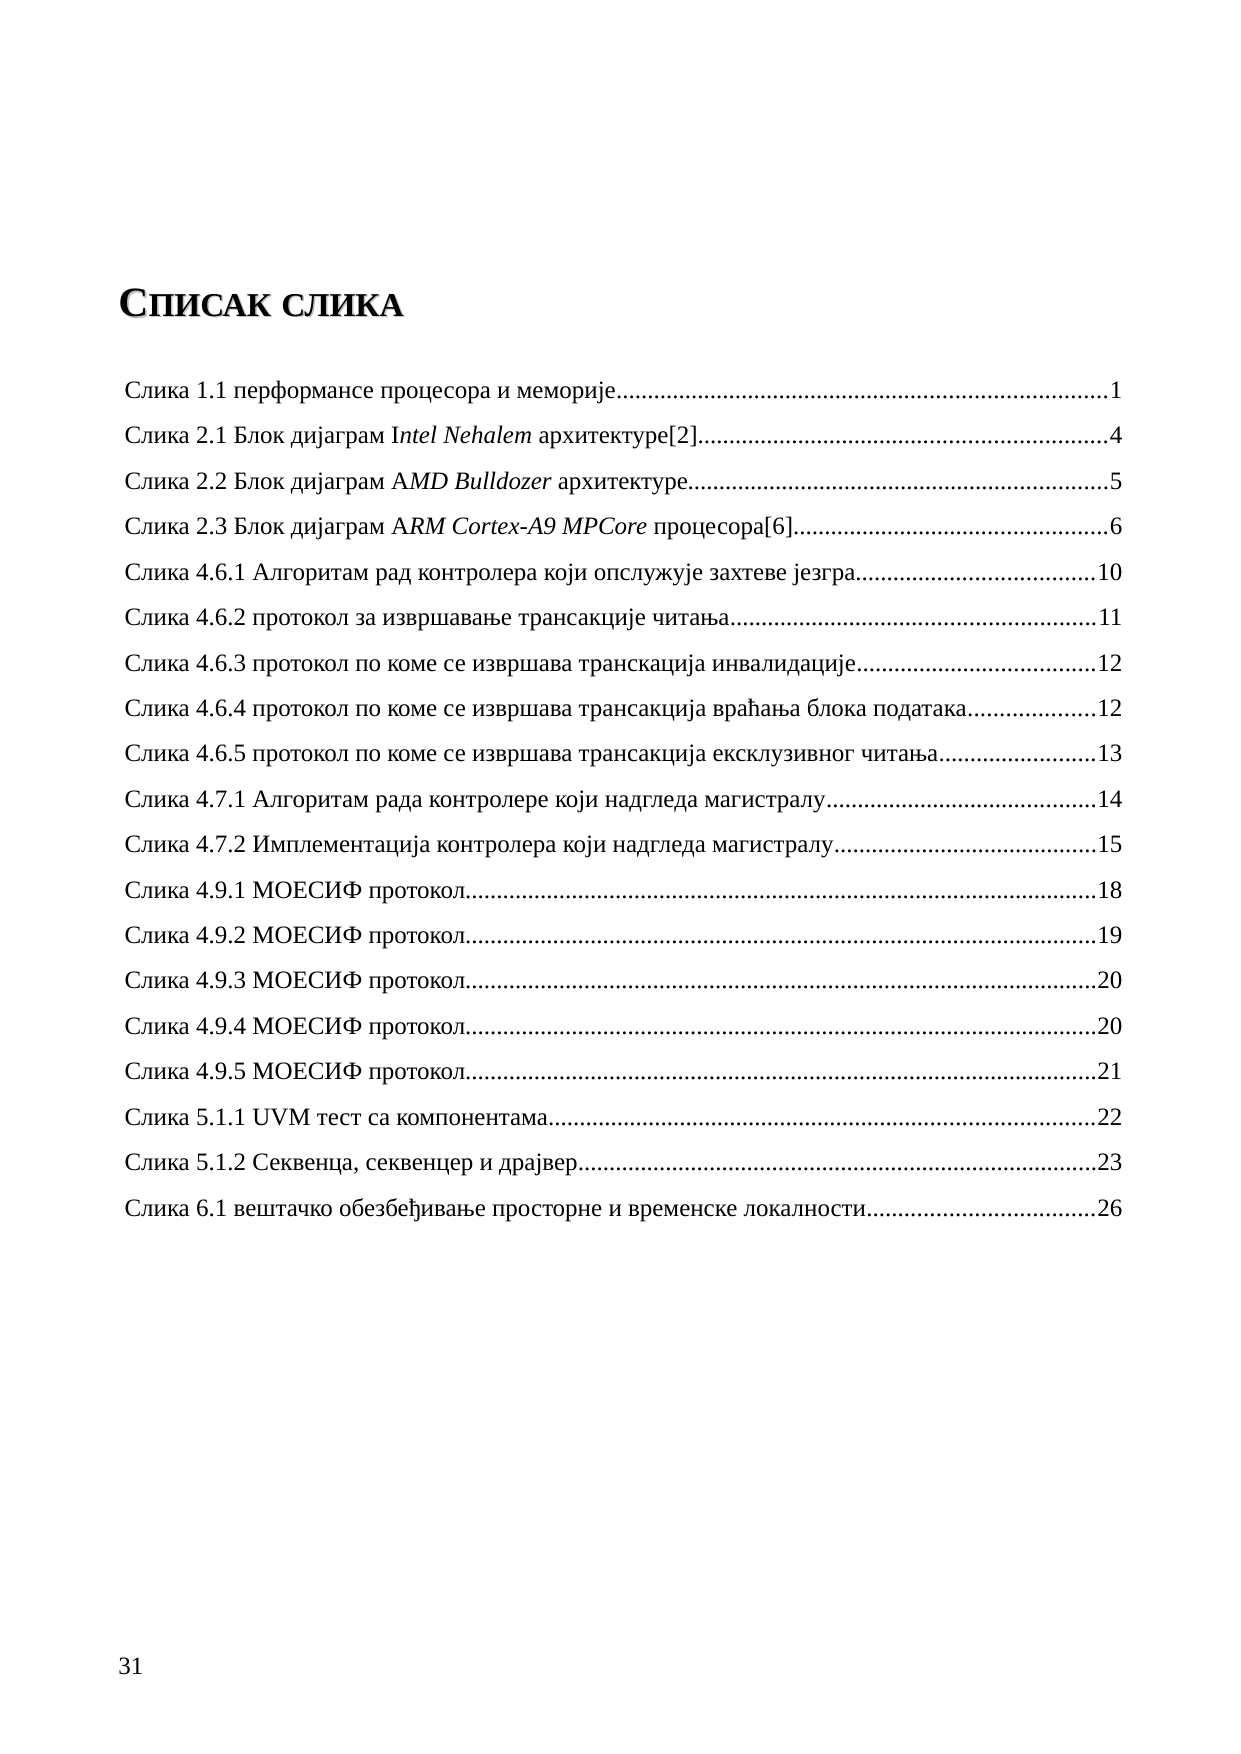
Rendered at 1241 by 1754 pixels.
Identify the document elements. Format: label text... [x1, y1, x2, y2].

text Слика 4.6.1 Алгоритам рад контролера који опслужује захтеве језгра 10 [118, 557, 1122, 586]
text Слика 4.6.4 протокол по коме се извршава трансакција враћања блока података 12 [118, 693, 1122, 722]
text Слика 4.6.2 протокол за извршавање трансакције читања 11 [118, 602, 1122, 631]
text Слика 2.3 Блок дијаграм ARM Cortex-A9 MPCore процесора[6] 6 [118, 511, 1122, 540]
text Слика 4.9.4 МОЕСИФ протокол 20 [118, 1011, 1122, 1040]
text Слика 4.6.3 протокол по коме се извршава транскација инвалидације 12 [118, 648, 1122, 676]
text Слика 4.9.3 МОЕСИФ протокол 20 [118, 966, 1122, 994]
text Слика 5.1.1 UVM тест са компонентама 22 [118, 1102, 1122, 1131]
text Слика 6.1 вештачко обезбеђивање просторне и временске локалности 26 [118, 1193, 1122, 1221]
text Слика 4.9.2 МОЕСИФ протокол 19 [118, 920, 1122, 949]
text Слика 5.1.2 Секвенца, секвенцер и драјвер 23 [118, 1147, 1122, 1176]
text Списак слика [118, 277, 1122, 325]
text Слика 2.2 Блок дијаграм AMD Bulldozer архитектуре 5 [118, 466, 1122, 495]
text Слика 4.9.1 МОЕСИФ протокол 18 [118, 875, 1122, 903]
text Слика 4.6.5 протокол по коме се извршава трансакција ексклузивног читања 13 [118, 738, 1122, 767]
text Слика 4.7.1 Алгоритам рада контролере који надгледа магистралу 14 [118, 784, 1122, 813]
text Слика 4.9.5 МОЕСИФ протокол 21 [118, 1056, 1122, 1085]
text Слика 2.1 Блок дијаграм Intel Nehalem архитектуре[2] 4 [118, 421, 1122, 449]
text Слика 4.7.2 Имплементација контролера који надгледа магистралу 15 [118, 829, 1122, 858]
text Слика 1.1 перформансе процесора и меморије 1 [118, 375, 1122, 404]
